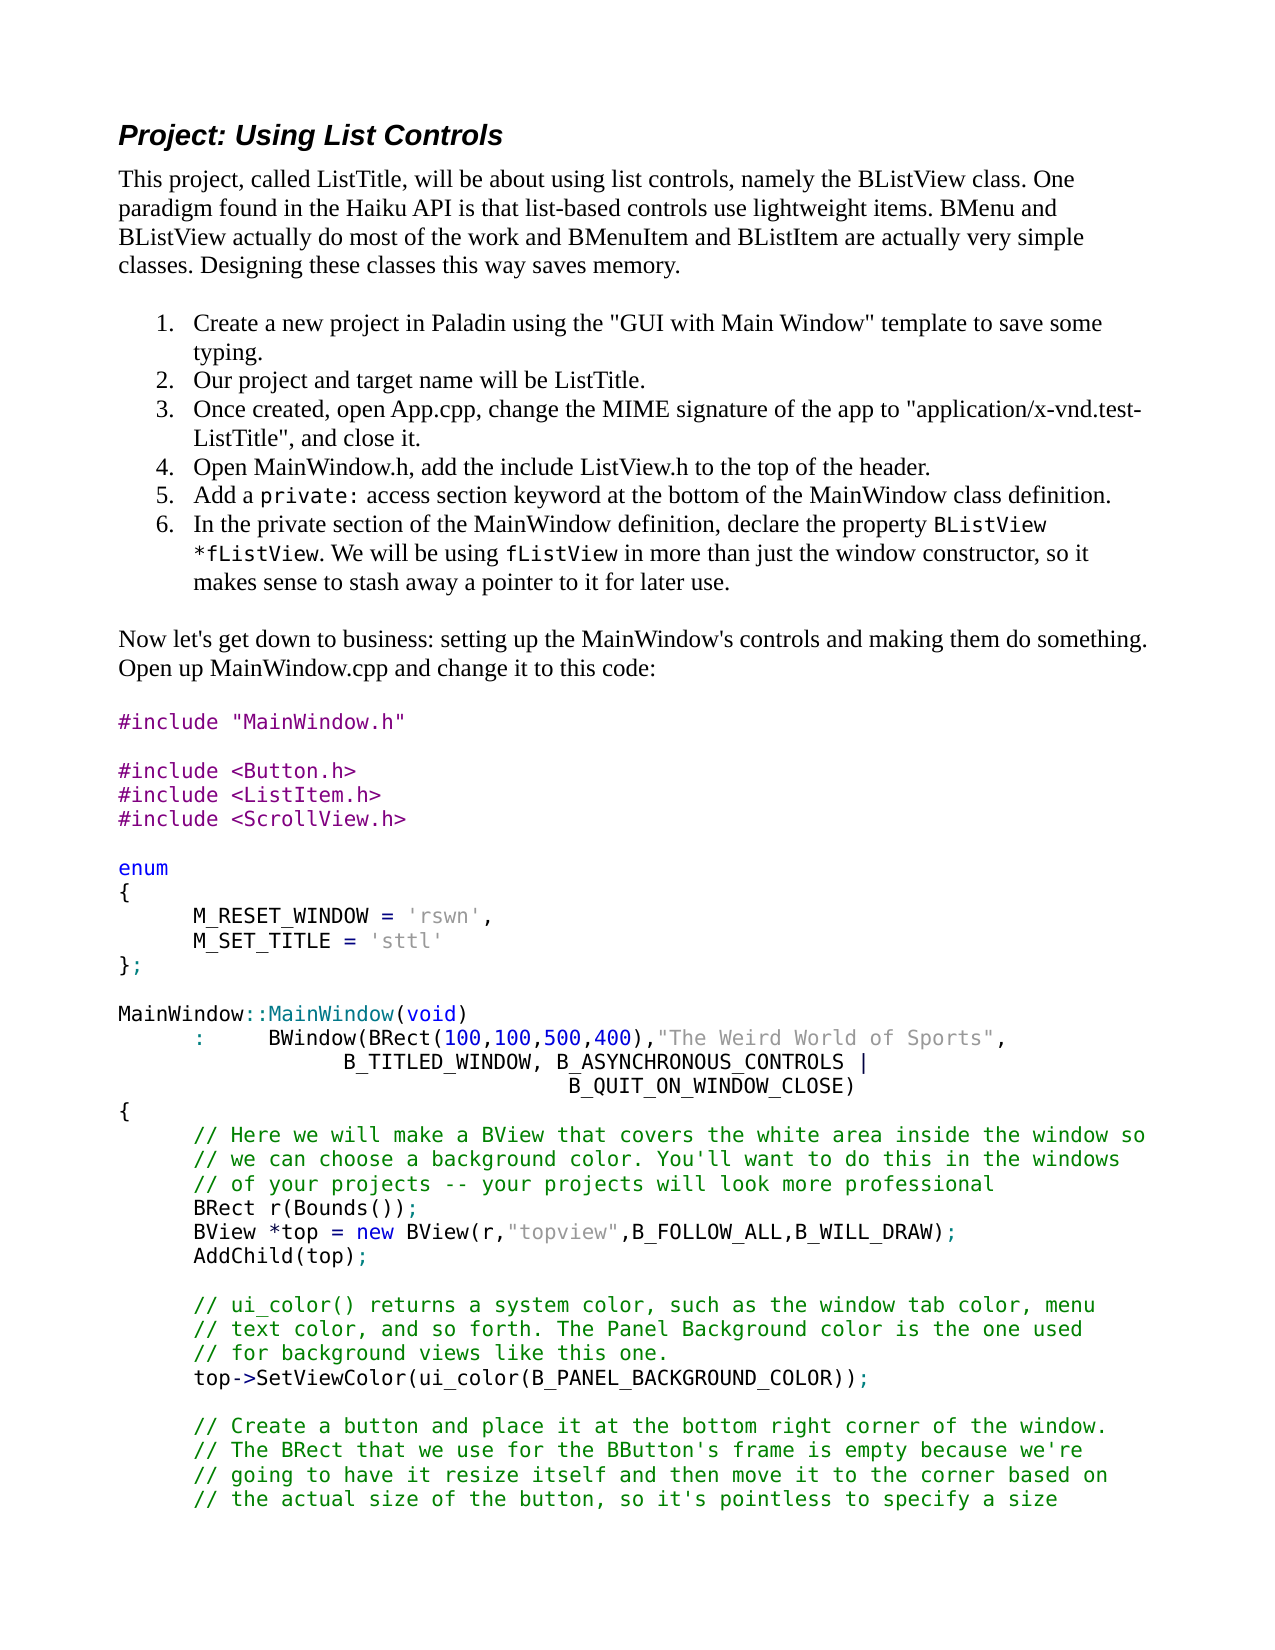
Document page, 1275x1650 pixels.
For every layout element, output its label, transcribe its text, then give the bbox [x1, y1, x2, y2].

text { [118, 880, 1157, 904]
text This project, called ListTitle, will be about using list controls, namely the BListView class. One paradigm found in the Haiku API is that list-based controls use lightweight items. BMenu and BListView actually do most of the work and BMenuItem and BListItem are actually very simple classes. Designing these classes this way saves memory. [118, 164, 1157, 279]
text // the actual size of the button, so it's pointless to specify a size [118, 1487, 1157, 1511]
text // The BRect that we use for the BButton's frame is empty because we're [118, 1438, 1157, 1463]
text // text color, and so forth. The Panel Background color is the one used [118, 1317, 1157, 1341]
text M_RESET_WINDOW = 'rswn', [118, 904, 1157, 929]
text M_SET_TITLE = 'sttl' [118, 929, 1157, 953]
text }; [118, 953, 1157, 977]
list Open MainWindow.h, add the include ListView.h to the top of the header. [156, 452, 1157, 480]
list Our project and target name will be ListTitle. [156, 365, 1157, 394]
list Once created, open App.cpp, change the MIME signature of the app to "application/x-vnd.test-ListTitle", and close it. [156, 394, 1157, 452]
text // we can choose a background color. You'll want to do this in the windows [118, 1147, 1157, 1172]
list Add a private: access section keyword at the bottom of the MainWindow class definition. [156, 480, 1157, 509]
text BRect r(Bounds()); [118, 1196, 1157, 1220]
text // ui_color() returns a system color, such as the window tab color, menu [118, 1293, 1157, 1317]
text #include <ListItem.h> [118, 783, 1157, 807]
text BView *top = new BView(r,"topview",B_FOLLOW_ALL,B_WILL_DRAW); [118, 1220, 1157, 1244]
text // Create a button and place it at the bottom right corner of the window. [118, 1414, 1157, 1438]
text Now let's get down to business: setting up the MainWindow's controls and making them do something. Open up MainWindow.cpp and change it to this code: [118, 624, 1157, 682]
text B_QUIT_ON_WINDOW_CLOSE) [118, 1074, 1157, 1099]
text #include <ScrollView.h> [118, 807, 1157, 832]
text : BWindow(BRect(100,100,500,400),"The Weird World of Sports", B_TITLED_WINDOW, B_ASYNCHRONOUS_CONTROLS | [118, 1026, 1157, 1074]
text { [118, 1099, 1157, 1123]
text // of your projects -- your projects will look more professional [118, 1172, 1157, 1196]
list In the private section of the MainWindow definition, declare the property BListView *fListView. We will be using fListView in more than just the window constructor, so it makes sense to stash away a pointer to it for later use. [156, 509, 1157, 595]
text AddChild(top); [118, 1244, 1157, 1269]
text // for background views like this one. [118, 1341, 1157, 1366]
list Create a new project in Paladin using the "GUI with Main Window" template to save some typing. [156, 308, 1157, 365]
text // Here we will make a BView that covers the white area inside the window so [118, 1123, 1157, 1147]
text top->SetViewColor(ui_color(B_PANEL_BACKGROUND_COLOR)); [118, 1366, 1157, 1390]
text #include <Button.h> [118, 759, 1157, 783]
text MainWindow::MainWindow(void) [118, 1002, 1157, 1026]
subtitle Project: Using List Controls [118, 118, 1157, 152]
text #include "MainWindow.h" [118, 710, 1157, 735]
text enum [118, 856, 1157, 880]
text // going to have it resize itself and then move it to the corner based on [118, 1463, 1157, 1487]
